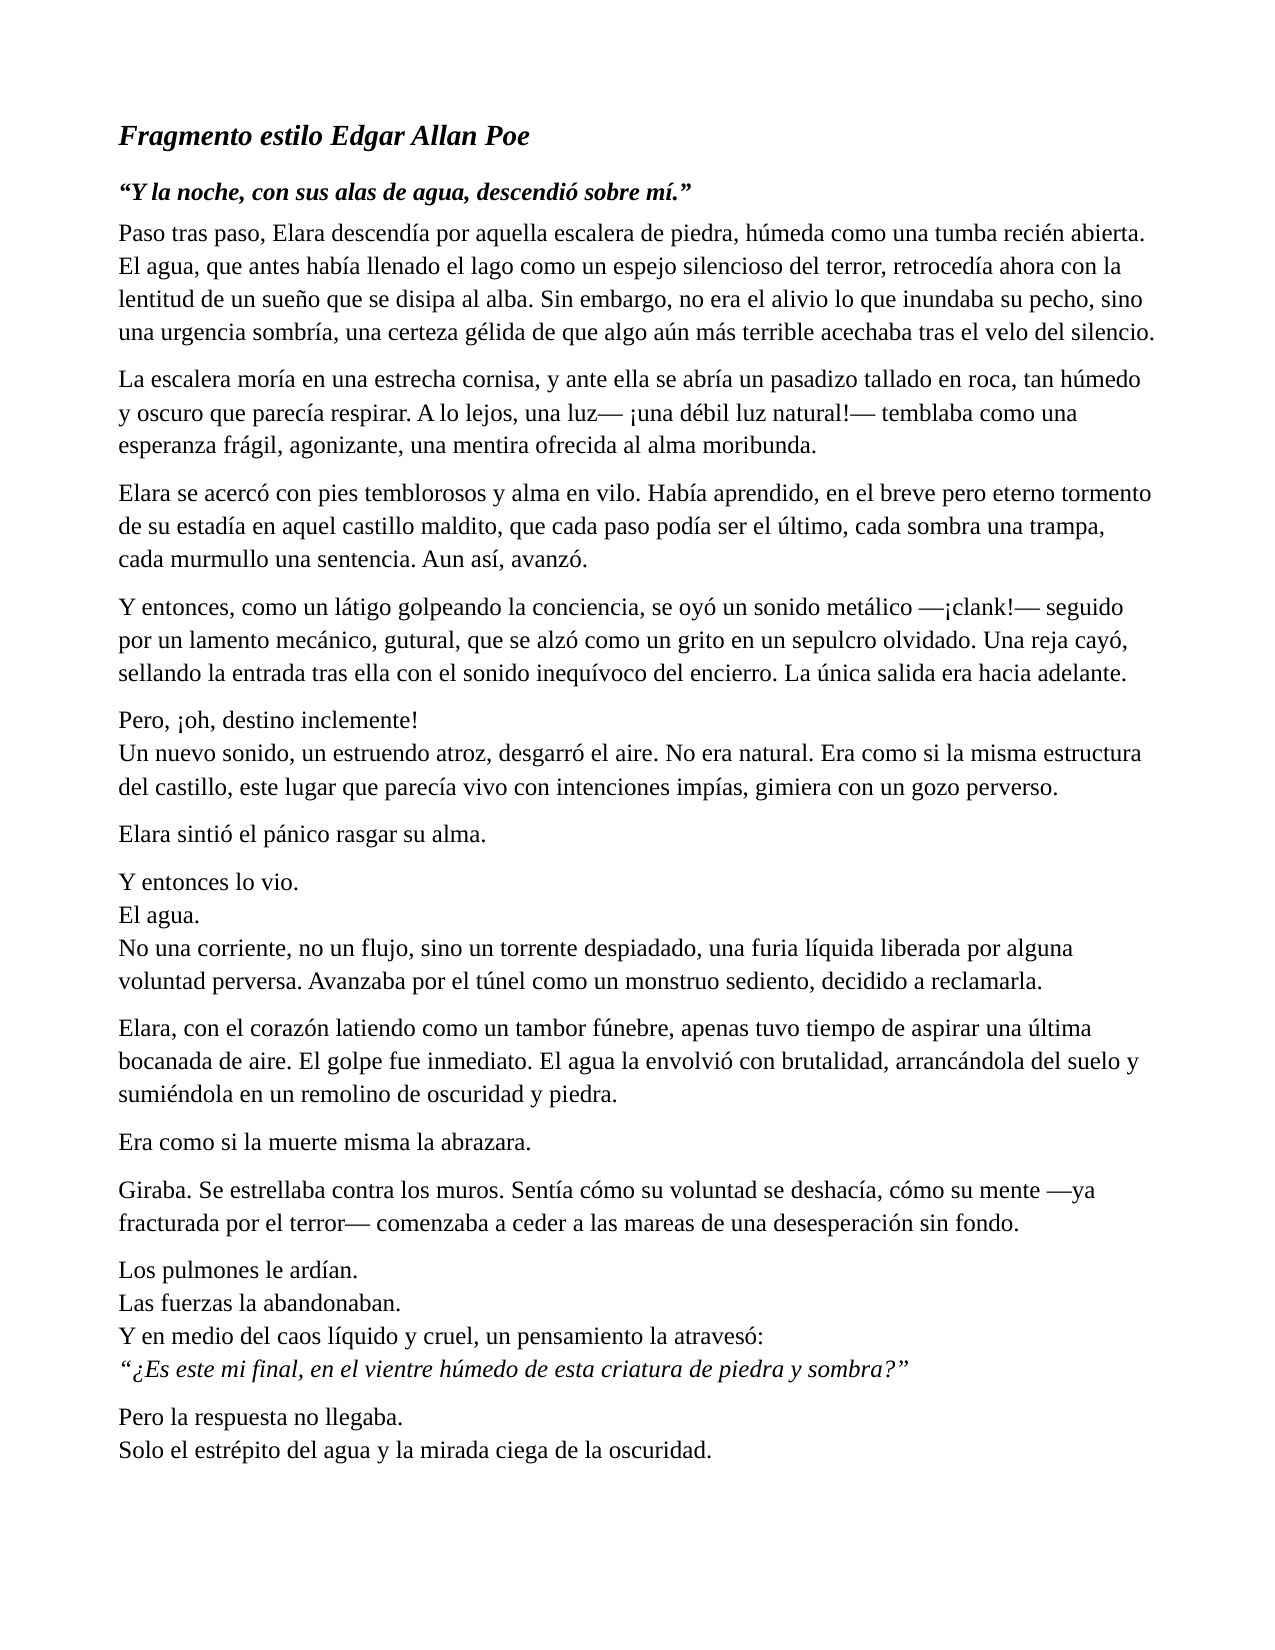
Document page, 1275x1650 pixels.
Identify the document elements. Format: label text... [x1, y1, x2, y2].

text La escalera moría en una estrecha cornisa, y ante ella se abría un pasadizo tallado en roca, tan húmedo y oscuro que parecía respirar. A lo lejos, una luz— ¡una débil luz natural!— temblaba como una esperanza frágil, agonizante, una mentira ofrecida al alma moribunda. [118, 364, 1157, 459]
text Y entonces lo vio. El agua. No una corriente, no un flujo, sino un torrente despiadado, una furia líquida liberada por alguna voluntad perversa. Avanzaba por el túnel como un monstruo sediento, decidido a reclamarla. [118, 867, 1157, 994]
text Elara sintió el pánico rasgar su alma. [118, 819, 1157, 848]
text Era como si la muerte misma la abrazara. [118, 1127, 1157, 1156]
text Elara, con el corazón latiendo como un tambor fúnebre, apenas tuvo tiempo de aspirar una última bocanada de aire. El golpe fue inmediato. El agua la envolvió con brutalidad, arrancándola del suelo y sumiéndola en un remolino de oscuridad y piedra. [118, 1013, 1157, 1108]
text Elara se acercó con pies temblorosos y alma en vilo. Había aprendido, en el breve pero eterno tormento de su estadía en aquel castillo maldito, que cada paso podía ser el último, cada sombra una trampa, cada murmullo una sentencia. Aun así, avanzó. [118, 478, 1157, 573]
text Pero la respuesta no llegaba. Solo el estrépito del agua y la mirada ciega de la oscuridad. [118, 1402, 1157, 1464]
text Paso tras paso, Elara descendía por aquella escalera de piedra, húmeda como una tumba recién abierta. El agua, que antes había llenado el lago como un espejo silencioso del terror, retrocedía ahora con la lentitud de un sueño que se disipa al alba. Sin embargo, no era el alivio lo que inundaba su pecho, sino una urgencia sombría, una certeza gélida de que algo aún más terrible acechaba tras el velo del silencio. [118, 218, 1157, 346]
text Los pulmones le ardían. Las fuerzas la abandonaban. Y en medio del caos líquido y cruel, un pensamiento la atravesó: “¿Es este mi final, en el vientre húmedo de esta criatura de piedra y sombra?” [118, 1255, 1157, 1383]
subtitle Fragmento estilo Edgar Allan Poe [118, 118, 1157, 152]
text Y entonces, como un látigo golpeando la conciencia, se oyó un sonido metálico —¡clank!— seguido por un lamento mecánico, gutural, que se alzó como un grito en un sepulcro olvidado. Una reja cayó, sellando la entrada tras ella con el sonido inequívoco del encierro. La única salida era hacia adelante. [118, 592, 1157, 687]
subtitle “Y la noche, con sus alas de agua, descendió sobre mí.” [118, 177, 1157, 205]
text Giraba. Se estrellaba contra los muros. Sentía cómo su voluntad se deshacía, cómo su mente —ya fracturada por el terror— comenzaba a ceder a las mareas de una desesperación sin fondo. [118, 1175, 1157, 1236]
text Pero, ¡oh, destino inclemente! Un nuevo sonido, un estruendo atroz, desgarró el aire. No era natural. Era como si la misma estructura del castillo, este lugar que parecía vivo con intenciones impías, gimiera con un gozo perverso. [118, 706, 1157, 800]
